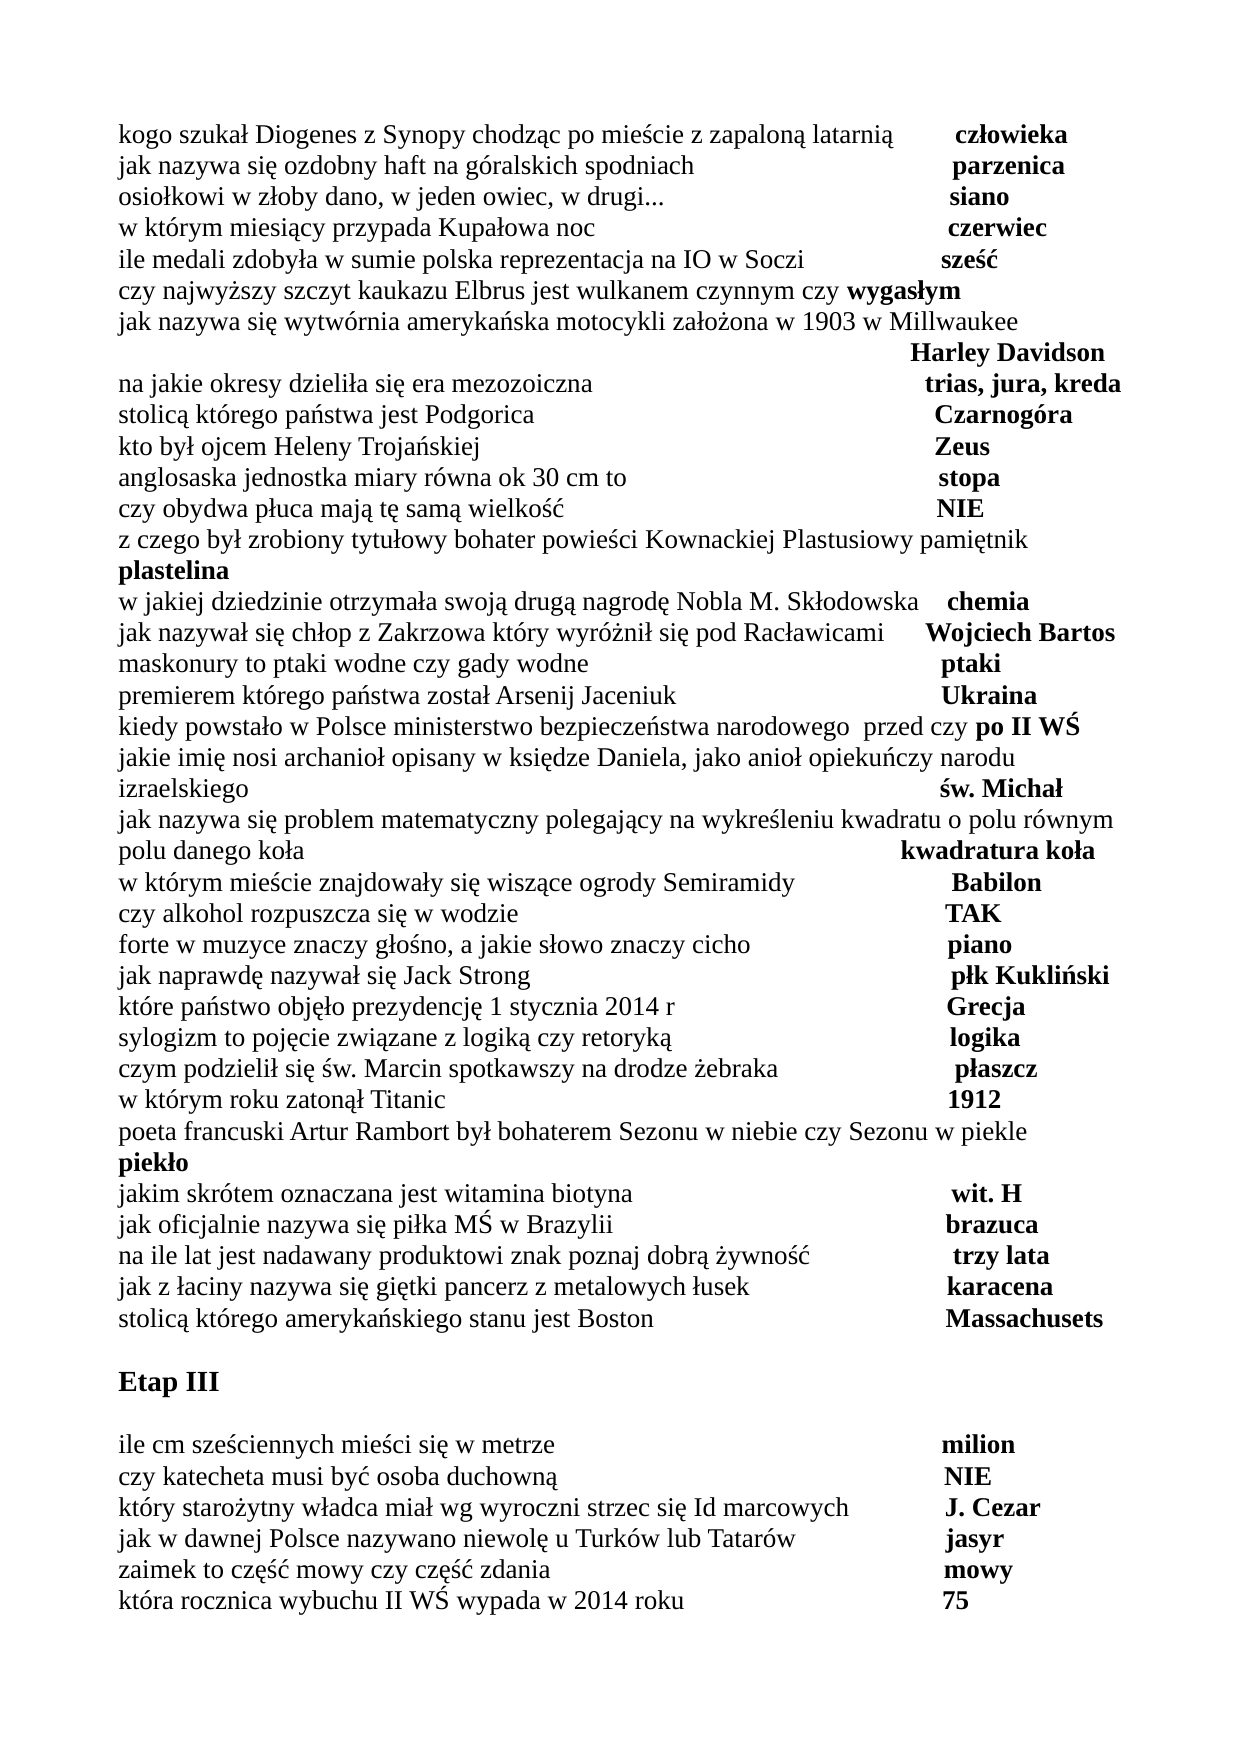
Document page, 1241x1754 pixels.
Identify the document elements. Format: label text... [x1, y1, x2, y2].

text w którym mieście znajdowały się wiszące ogrody Semiramidy Babilon [118, 866, 1122, 897]
text maskonury to ptaki wodne czy gady wodne ptaki [118, 648, 1122, 679]
text w jakiej dziedzinie otrzymała swoją drugą nagrodę Nobla M. Skłodowska chemia [118, 585, 1122, 616]
text jak nazywa się problem matematyczny polegający na wykreśleniu kwadratu o polu równym polu danego koła kwadratura koła [118, 803, 1122, 866]
text jak nazywa się wytwórnia amerykańska motocykli założona w 1903 w Millwaukee [118, 305, 1122, 336]
text na jakie okresy dzieliła się era mezozoiczna trias, jura, kreda [118, 367, 1122, 398]
text czy katecheta musi być osoba duchowną NIE [118, 1460, 1122, 1491]
text ile medali zdobyła w sumie polska reprezentacja na IO w Soczi sześć [118, 243, 1122, 274]
text premierem którego państwa został Arsenij Jaceniuk Ukraina [118, 679, 1122, 710]
text jak naprawdę nazywał się Jack Strong płk Kukliński [118, 959, 1122, 990]
text jakim skrótem oznaczana jest witamina biotyna wit. H [118, 1177, 1122, 1208]
text który starożytny władca miał wg wyroczni strzec się Id marcowych J. Cezar [118, 1491, 1122, 1522]
text czym podzielił się św. Marcin spotkawszy na drodze żebraka płaszcz [118, 1052, 1122, 1084]
text ile cm sześciennych mieści się w metrze milion [118, 1429, 1122, 1460]
text Harley Davidson [118, 336, 1122, 367]
text czy najwyższy szczyt kaukazu Elbrus jest wulkanem czynnym czy wygasłym [118, 274, 1122, 305]
text jak nazywa się ozdobny haft na góralskich spodniach parzenica [118, 149, 1122, 180]
text w którym miesiący przypada Kupałowa noc czerwiec [118, 212, 1122, 243]
text które państwo objęło prezydencję 1 stycznia 2014 r Grecja [118, 990, 1122, 1021]
text osiołkowi w złoby dano, w jeden owiec, w drugi... siano [118, 180, 1122, 212]
text na ile lat jest nadawany produktowi znak poznaj dobrą żywność trzy lata [118, 1239, 1122, 1271]
text zaimek to część mowy czy część zdania mowy [118, 1553, 1122, 1584]
text która rocznica wybuchu II WŚ wypada w 2014 roku 75 [118, 1584, 1122, 1616]
text stolicą którego amerykańskiego stanu jest Boston Massachusets [118, 1302, 1122, 1333]
text forte w muzyce znaczy głośno, a jakie słowo znaczy cicho piano [118, 928, 1122, 959]
text kogo szukał Diogenes z Synopy chodząc po mieście z zapaloną latarnią człowieka [118, 118, 1122, 149]
text kto był ojcem Heleny Trojańskiej Zeus [118, 429, 1122, 461]
text jakie imię nosi archanioł opisany w księdze Daniela, jako anioł opiekuńczy narodu izraelskiego św. Michał [118, 741, 1122, 803]
text jak oficjalnie nazywa się piłka MŚ w Brazylii brazuca [118, 1208, 1122, 1239]
text sylogizm to pojęcie związane z logiką czy retoryką logika [118, 1021, 1122, 1052]
text w którym roku zatonął Titanic 1912 [118, 1084, 1122, 1115]
text anglosaska jednostka miary równa ok 30 cm to stopa [118, 461, 1122, 492]
text czy obydwa płuca mają tę samą wielkość NIE [118, 492, 1122, 523]
text plastelina [118, 554, 1122, 585]
text poeta francuski Artur Rambort był bohaterem Sezonu w niebie czy Sezonu w piekle piekło [118, 1115, 1122, 1177]
text czy alkohol rozpuszcza się w wodzie TAK [118, 897, 1122, 928]
text kiedy powstało w Polsce ministerstwo bezpieczeństwa narodowego przed czy po II WŚ [118, 710, 1122, 741]
text jak w dawnej Polsce nazywano niewolę u Turków lub Tatarów jasyr [118, 1522, 1122, 1553]
text jak z łaciny nazywa się giętki pancerz z metalowych łusek karacena [118, 1271, 1122, 1302]
text Etap III [118, 1364, 1122, 1397]
text jak nazywał się chłop z Zakrzowa który wyróżnił się pod Racławicami Wojciech Bartos [118, 616, 1122, 648]
text z czego był zrobiony tytułowy bohater powieści Kownackiej Plastusiowy pamiętnik [118, 523, 1122, 554]
text stolicą którego państwa jest Podgorica Czarnogóra [118, 398, 1122, 429]
